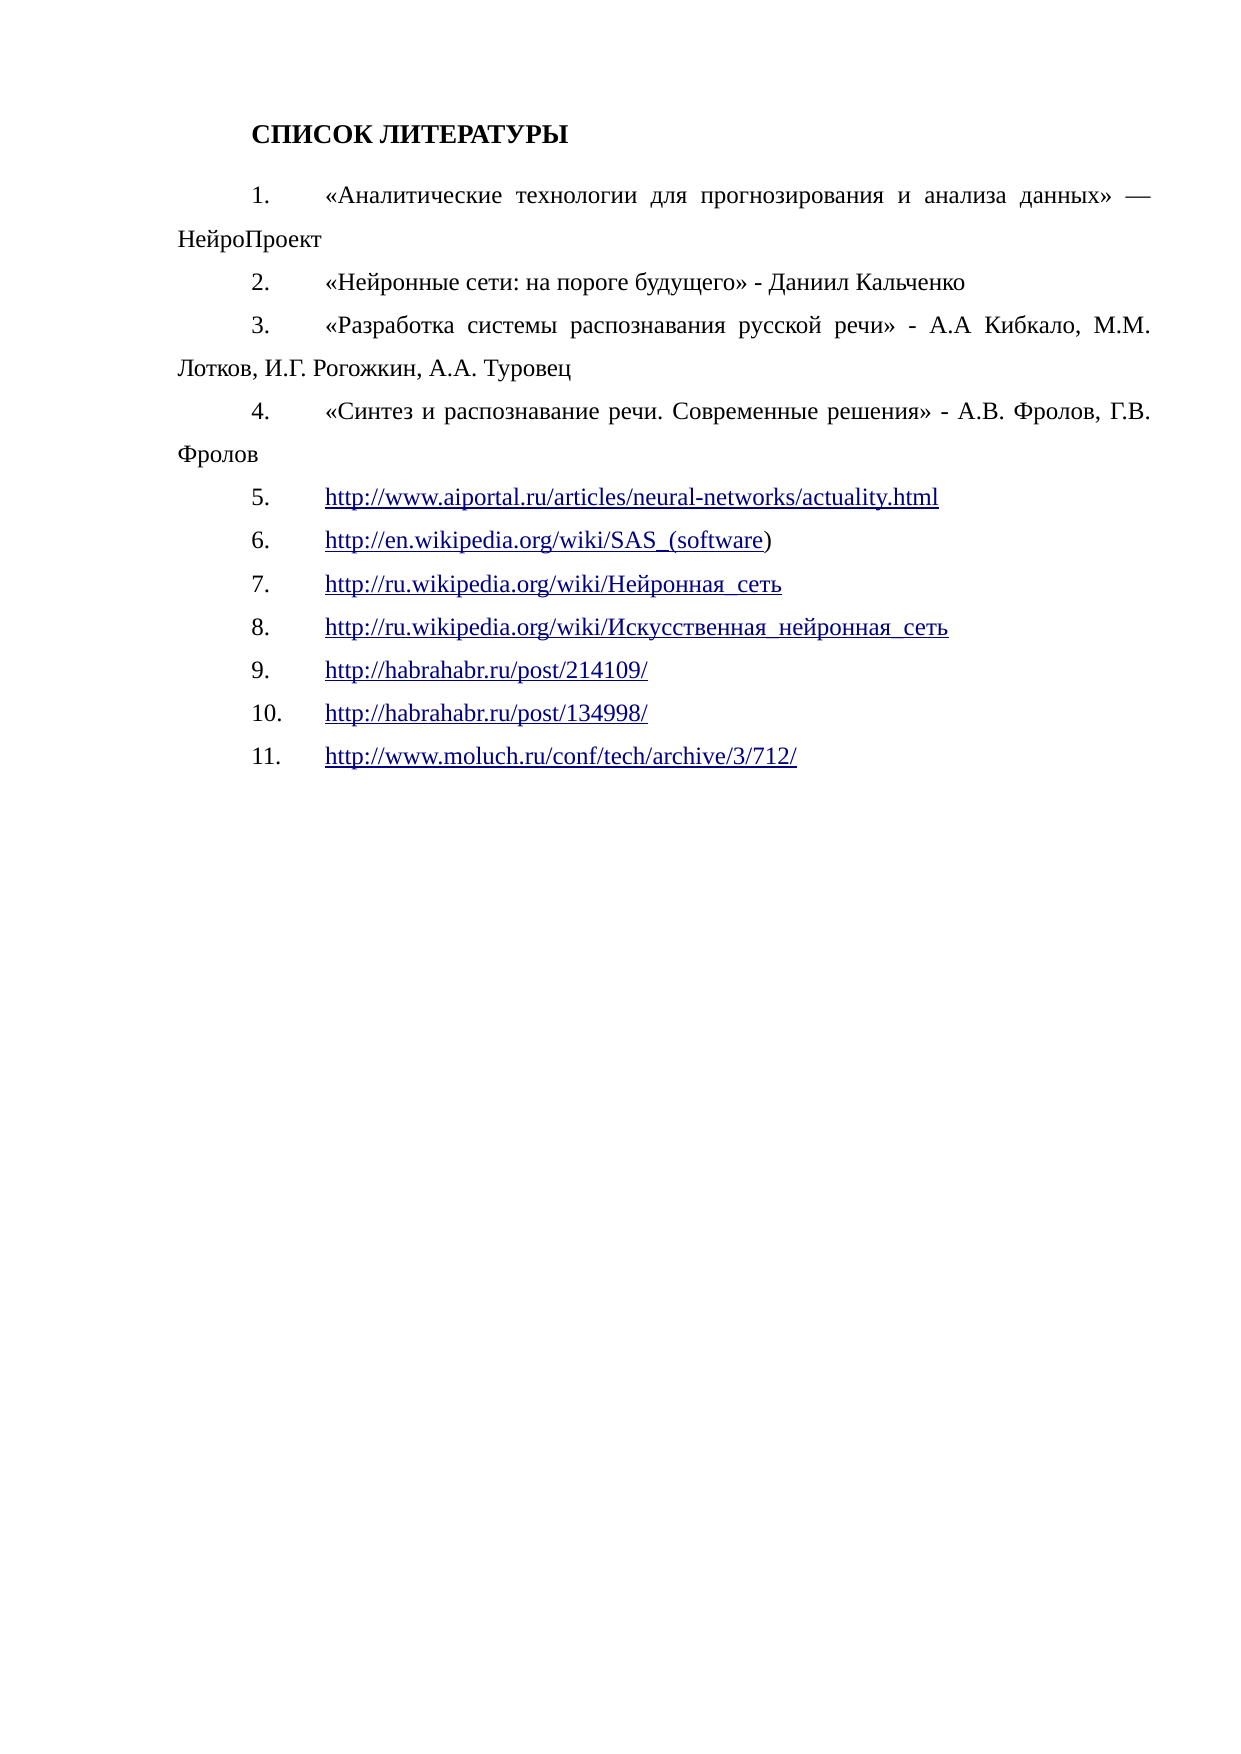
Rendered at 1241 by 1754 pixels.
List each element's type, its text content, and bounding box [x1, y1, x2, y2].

list http://en.wikipedia.org/wiki/SAS_(software) [177, 526, 1152, 554]
list http://habrahabr.ru/post/134998/ [177, 698, 1152, 727]
list http://ru.wikipedia.org/wiki/Нейронная_сеть [177, 569, 1152, 597]
list «Аналитические технологии для прогнозирования и анализа данных» — НейроПроект [177, 181, 1152, 252]
list http://ru.wikipedia.org/wiki/Искусственная_нейронная_сеть [177, 612, 1152, 641]
text СПИСОК ЛИТЕРАТУРЫ [177, 118, 1152, 149]
list «Синтез и распознавание речи. Современные решения» - А.В. Фролов, Г.В. Фролов [177, 396, 1152, 468]
list «Нейронные сети: на пороге будущего» - Даниил Кальченко [177, 267, 1152, 296]
list http://www.moluch.ru/conf/tech/archive/3/712/ [177, 741, 1152, 770]
list http://habrahabr.ru/post/214109/ [177, 655, 1152, 684]
list «Разработка системы распознавания русской речи» - А.А Кибкало, М.М. Лотков, И.Г. Рогожкин, А.А. Туровец [177, 310, 1152, 382]
list http://www.aiportal.ru/articles/neural-networks/actuality.html [177, 482, 1152, 511]
